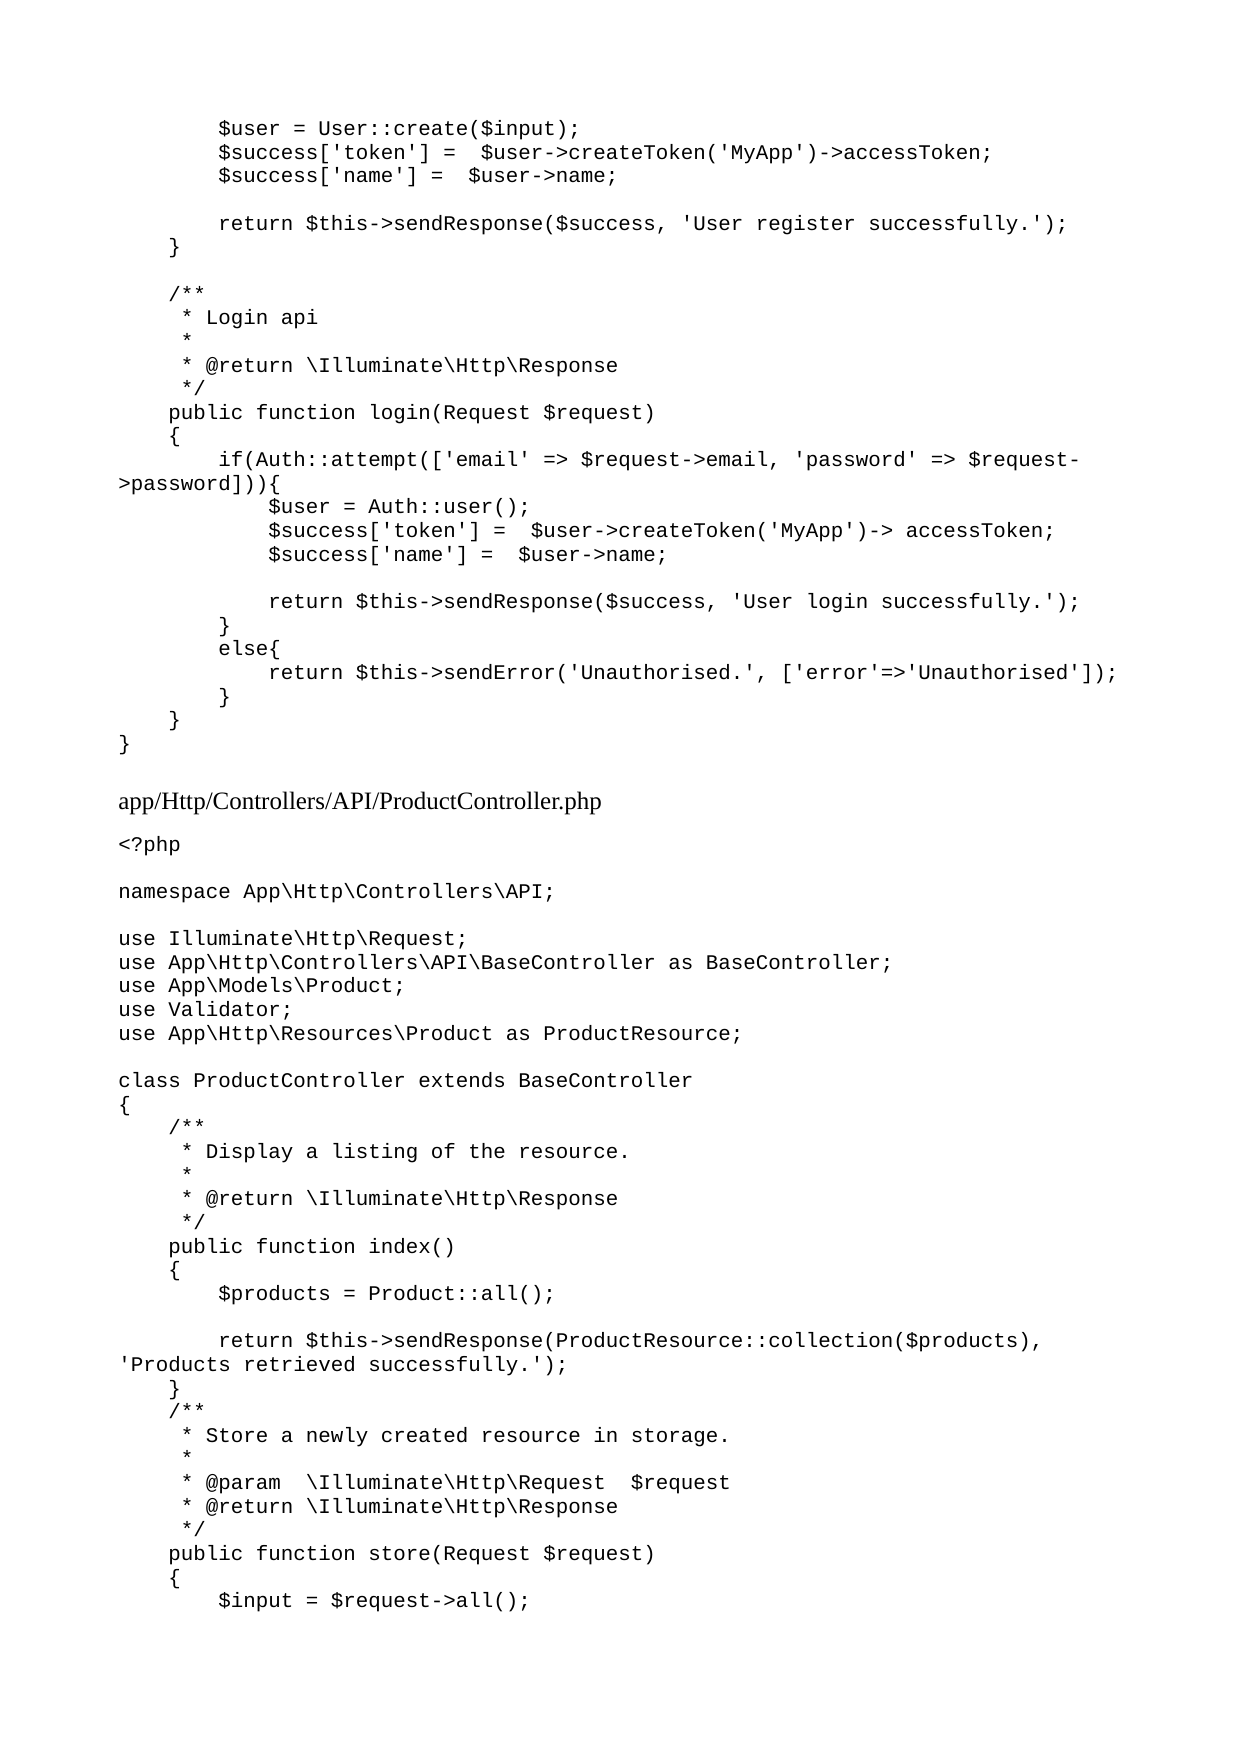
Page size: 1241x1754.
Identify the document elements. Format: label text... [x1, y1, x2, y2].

text */ [118, 1519, 1122, 1543]
text * Store a newly created resource in storage. [118, 1425, 1122, 1448]
text use Illuminate\Http\Request; [118, 928, 1122, 952]
text /** [118, 284, 1122, 307]
text /** [118, 1401, 1122, 1425]
text */ [118, 1212, 1122, 1236]
text public function store(Request $request) [118, 1543, 1122, 1567]
text app/Http/Controllers/API/ProductController.php [118, 786, 1122, 815]
text $products = Product::all(); [118, 1283, 1122, 1307]
text else{ [118, 638, 1122, 662]
text } [118, 236, 1122, 260]
text <?php [118, 834, 1122, 857]
text $input = $request->all(); [118, 1590, 1122, 1614]
text } [118, 1377, 1122, 1401]
text use App\Http\Resources\Product as ProductResource; [118, 1023, 1122, 1046]
text if(Auth::attempt(['email' => $request->email, 'password' => $request->password])){ [118, 449, 1122, 496]
text public function login(Request $request) [118, 402, 1122, 426]
text * @param \Illuminate\Http\Request $request [118, 1472, 1122, 1496]
text $success['token'] = $user->createToken('MyApp')-> accessToken; [118, 520, 1122, 544]
text class ProductController extends BaseController [118, 1070, 1122, 1094]
text use Validator; [118, 999, 1122, 1023]
text * Display a listing of the resource. [118, 1141, 1122, 1165]
text */ [118, 378, 1122, 402]
text * @return \Illuminate\Http\Response [118, 1188, 1122, 1212]
text } [118, 615, 1122, 638]
text { [118, 1567, 1122, 1590]
text { [118, 426, 1122, 449]
text return $this->sendResponse($success, 'User login successfully.'); [118, 591, 1122, 615]
text return $this->sendResponse($success, 'User register successfully.'); [118, 213, 1122, 236]
text /** [118, 1117, 1122, 1141]
text $user = Auth::user(); [118, 496, 1122, 520]
text return $this->sendError('Unauthorised.', ['error'=>'Unauthorised']); [118, 662, 1122, 686]
text $success['name'] = $user->name; [118, 165, 1122, 189]
text return $this->sendResponse(ProductResource::collection($products), 'Products retrieved successfully.'); [118, 1330, 1122, 1377]
text * @return \Illuminate\Http\Response [118, 1496, 1122, 1519]
text } [118, 709, 1122, 733]
text } [118, 686, 1122, 709]
text { [118, 1259, 1122, 1283]
text * Login api [118, 307, 1122, 331]
text use App\Models\Product; [118, 976, 1122, 999]
text * [118, 1165, 1122, 1188]
text * @return \Illuminate\Http\Response [118, 354, 1122, 378]
text namespace App\Http\Controllers\API; [118, 881, 1122, 904]
text $success['name'] = $user->name; [118, 544, 1122, 567]
text * [118, 1448, 1122, 1472]
text * [118, 331, 1122, 354]
text $success['token'] = $user->createToken('MyApp')->accessToken; [118, 142, 1122, 165]
text public function index() [118, 1236, 1122, 1259]
text { [118, 1094, 1122, 1117]
text } [118, 733, 1122, 757]
text $user = User::create($input); [118, 118, 1122, 142]
text use App\Http\Controllers\API\BaseController as BaseController; [118, 952, 1122, 976]
